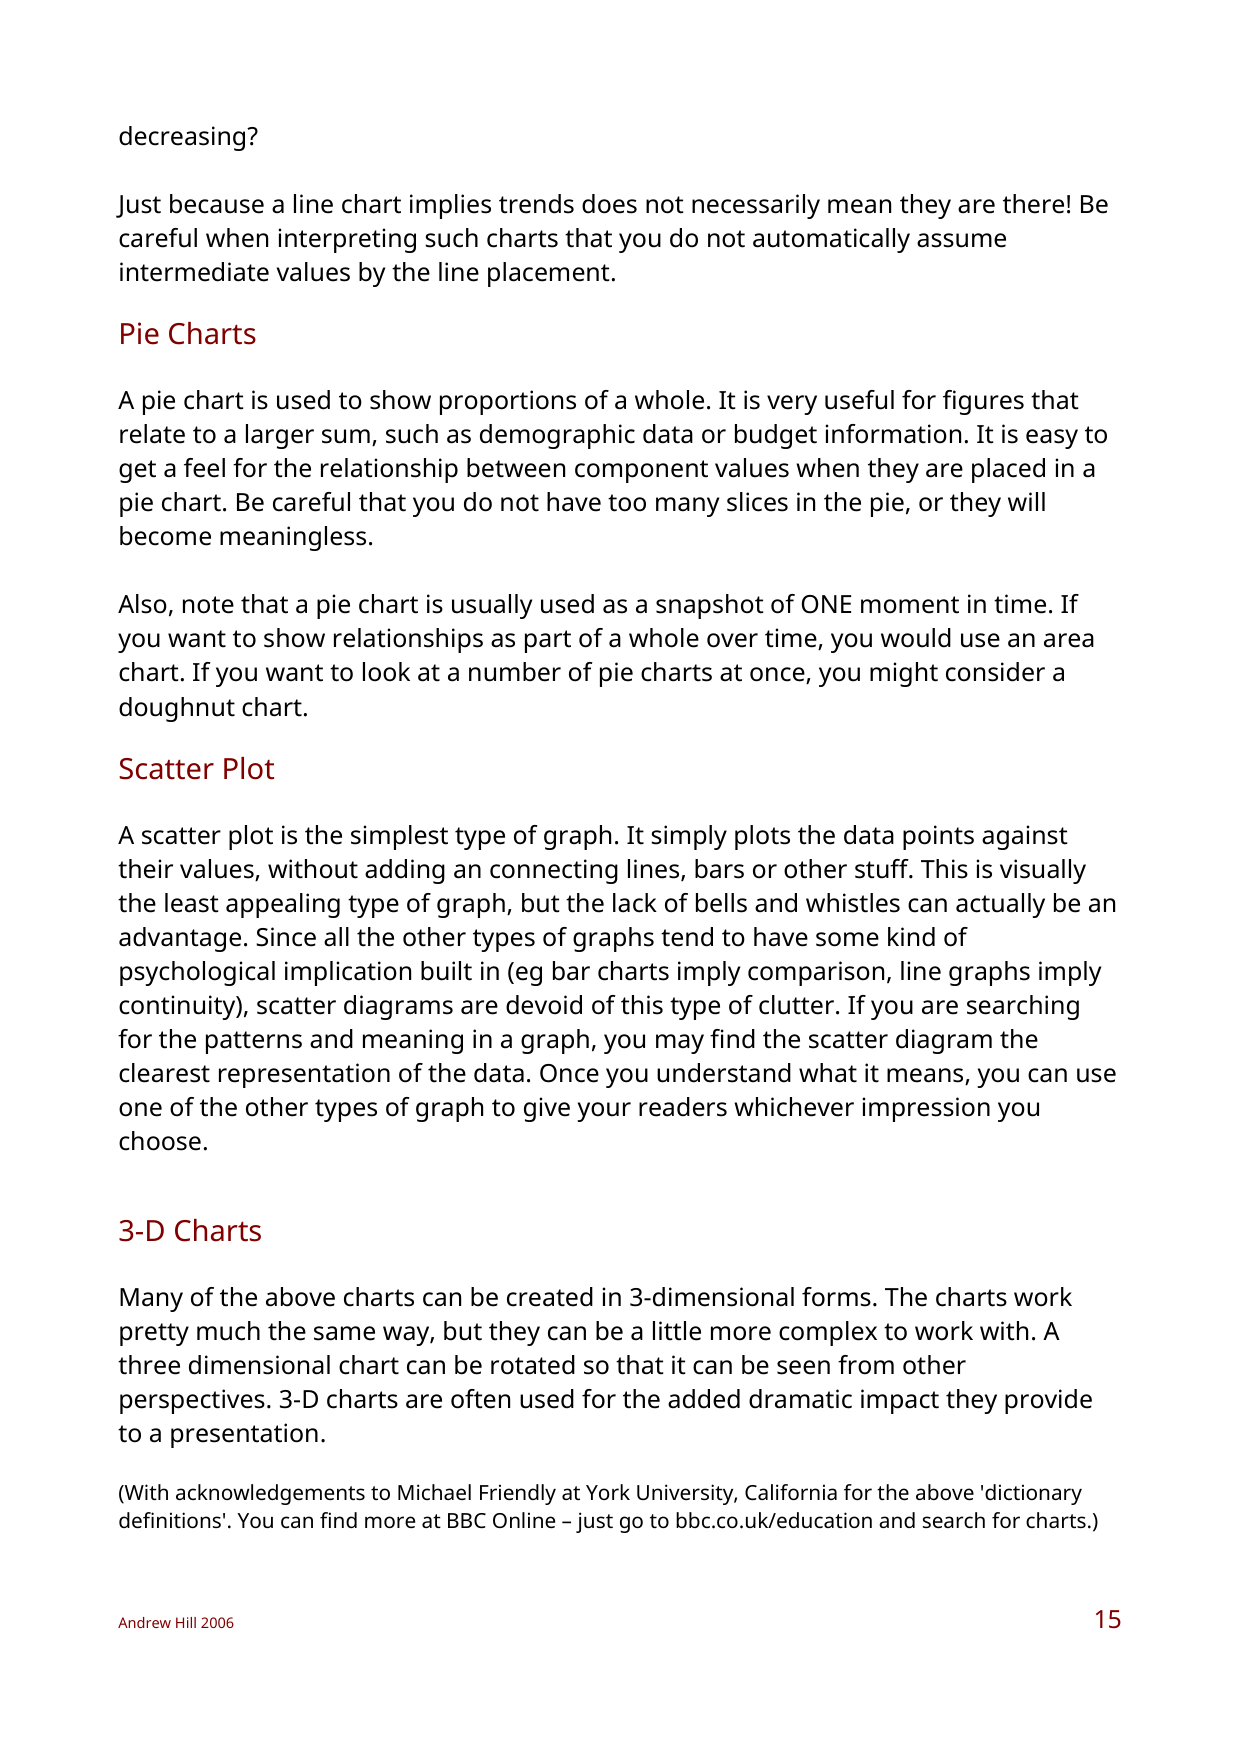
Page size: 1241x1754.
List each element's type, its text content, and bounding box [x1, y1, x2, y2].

text Just because a line chart implies trends does not necessarily mean they are there! Be careful when interpreting such charts that you do not automatically assume intermediate values by the line placement. [118, 186, 1122, 288]
text Pie Charts [118, 313, 1122, 353]
list Many of the above charts can be created in 3-dimensional forms. The charts work pretty much the same way, but they can be a little more complex to work with. A three dimensional chart can be rotated so that it can be seen from other perspectives. 3-D charts are often used for the added dramatic impact they provide to a presentation. [118, 1280, 1122, 1450]
text Scatter Plot [118, 748, 1122, 788]
list (With acknowledgements to Michael Friendly at York University, California for the above 'dictionary definitions'. You can find more at BBC Online – just go to bbc.co.uk/education and search for charts.) [118, 1478, 1122, 1535]
text Also, note that a pie chart is usually used as a snapshot of ONE moment in time. If you want to show relationships as part of a whole over time, you would use an area chart. If you want to look at a number of pie charts at once, you might consider a doughnut chart. [118, 587, 1122, 723]
list A scatter plot is the simplest type of graph. It simply plots the data points against their values, without adding an connecting lines, bars or other stuff. This is visually the least appealing type of graph, but the lack of bells and whistles can actually be an advantage. Since all the other types of graphs tend to have some kind of psychological implication built in (eg bar charts imply comparison, line graphs imply continuity), scatter diagrams are devoid of this type of clutter. If you are searching for the patterns and meaning in a graph, you may find the scatter diagram the clearest representation of the data. Once you understand what it means, you can use one of the other types of graph to give your readers whichever impression you choose. [118, 817, 1122, 1158]
text 3-D Charts [118, 1211, 1122, 1250]
text decreasing? [118, 118, 1122, 152]
list A pie chart is used to show proportions of a whole. It is very useful for figures that relate to a larger sum, such as demographic data or budget information. It is easy to get a feel for the relationship between component values when they are placed in a pie chart. Be careful that you do not have too many slices in the pie, or they will become meaningless. [118, 383, 1122, 553]
